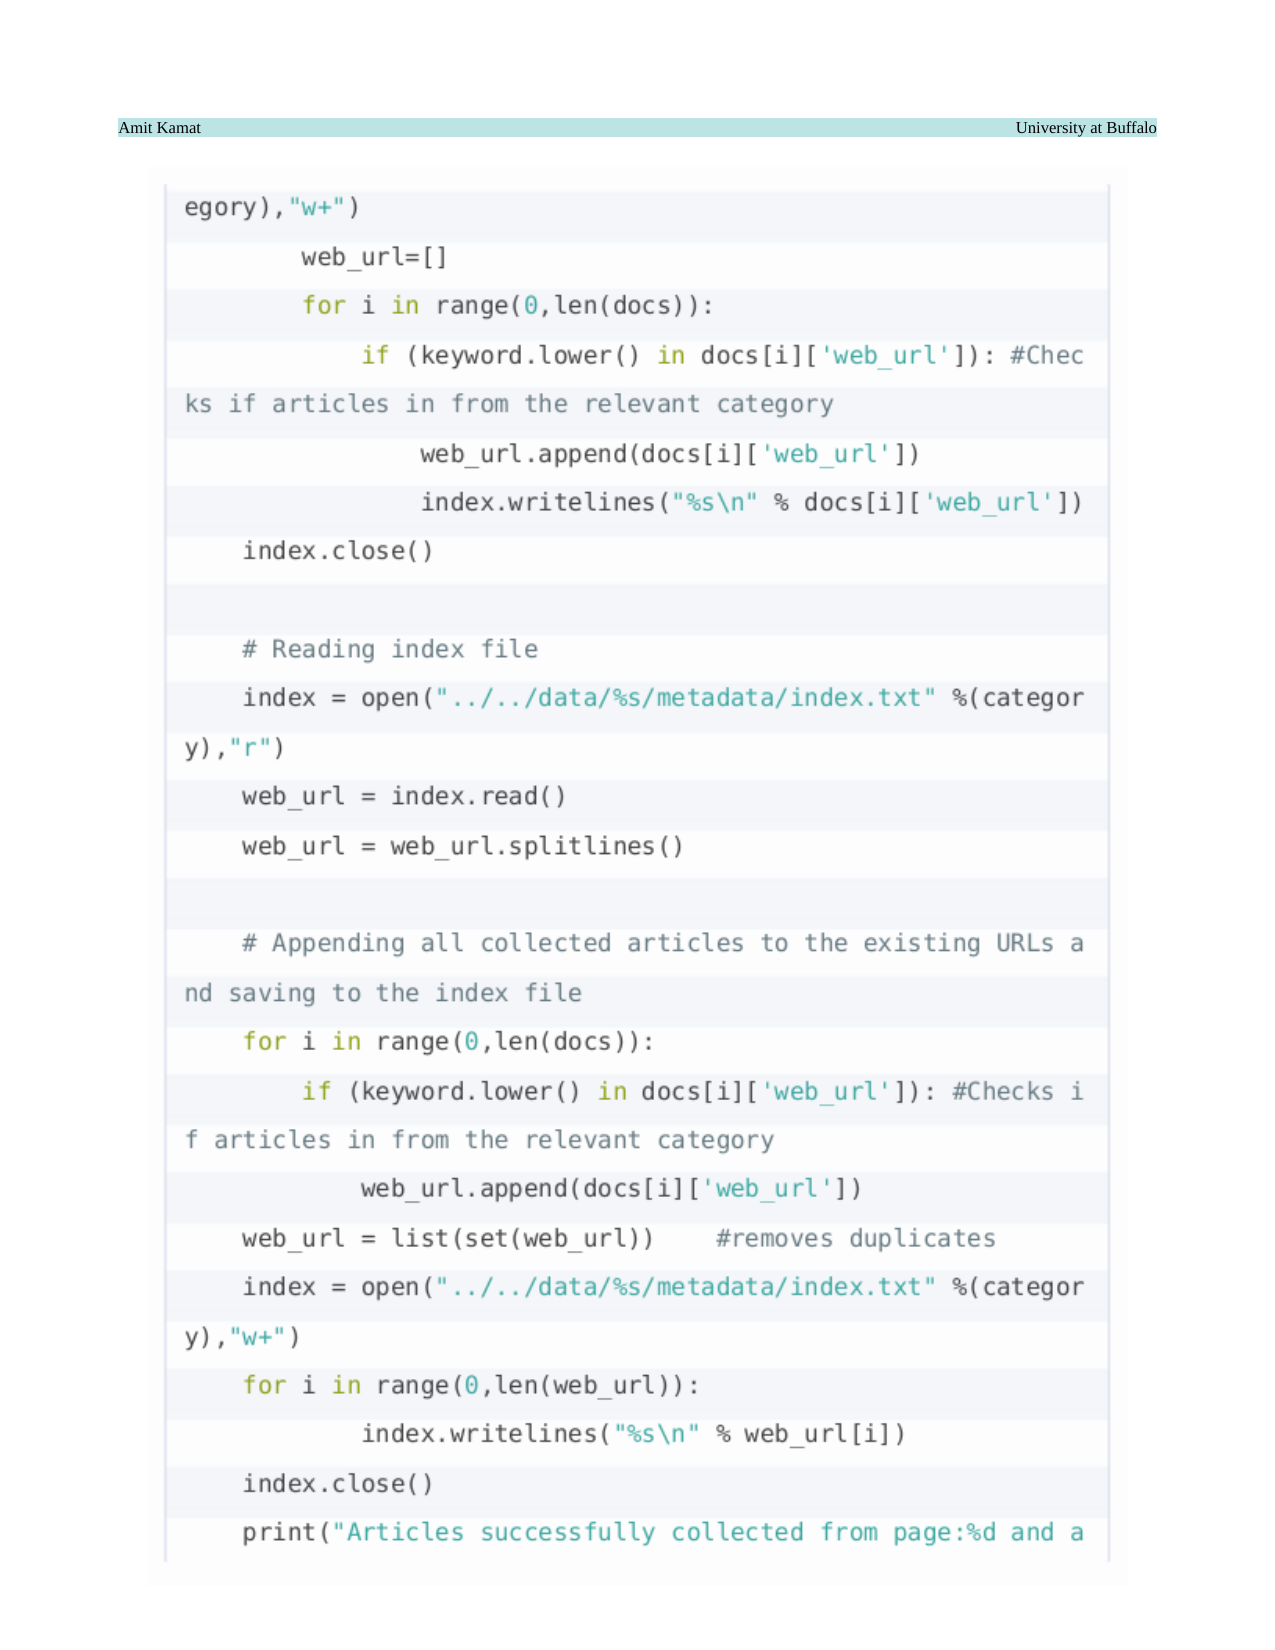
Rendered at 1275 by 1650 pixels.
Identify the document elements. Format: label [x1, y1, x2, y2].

picture [147, 167, 1128, 1586]
